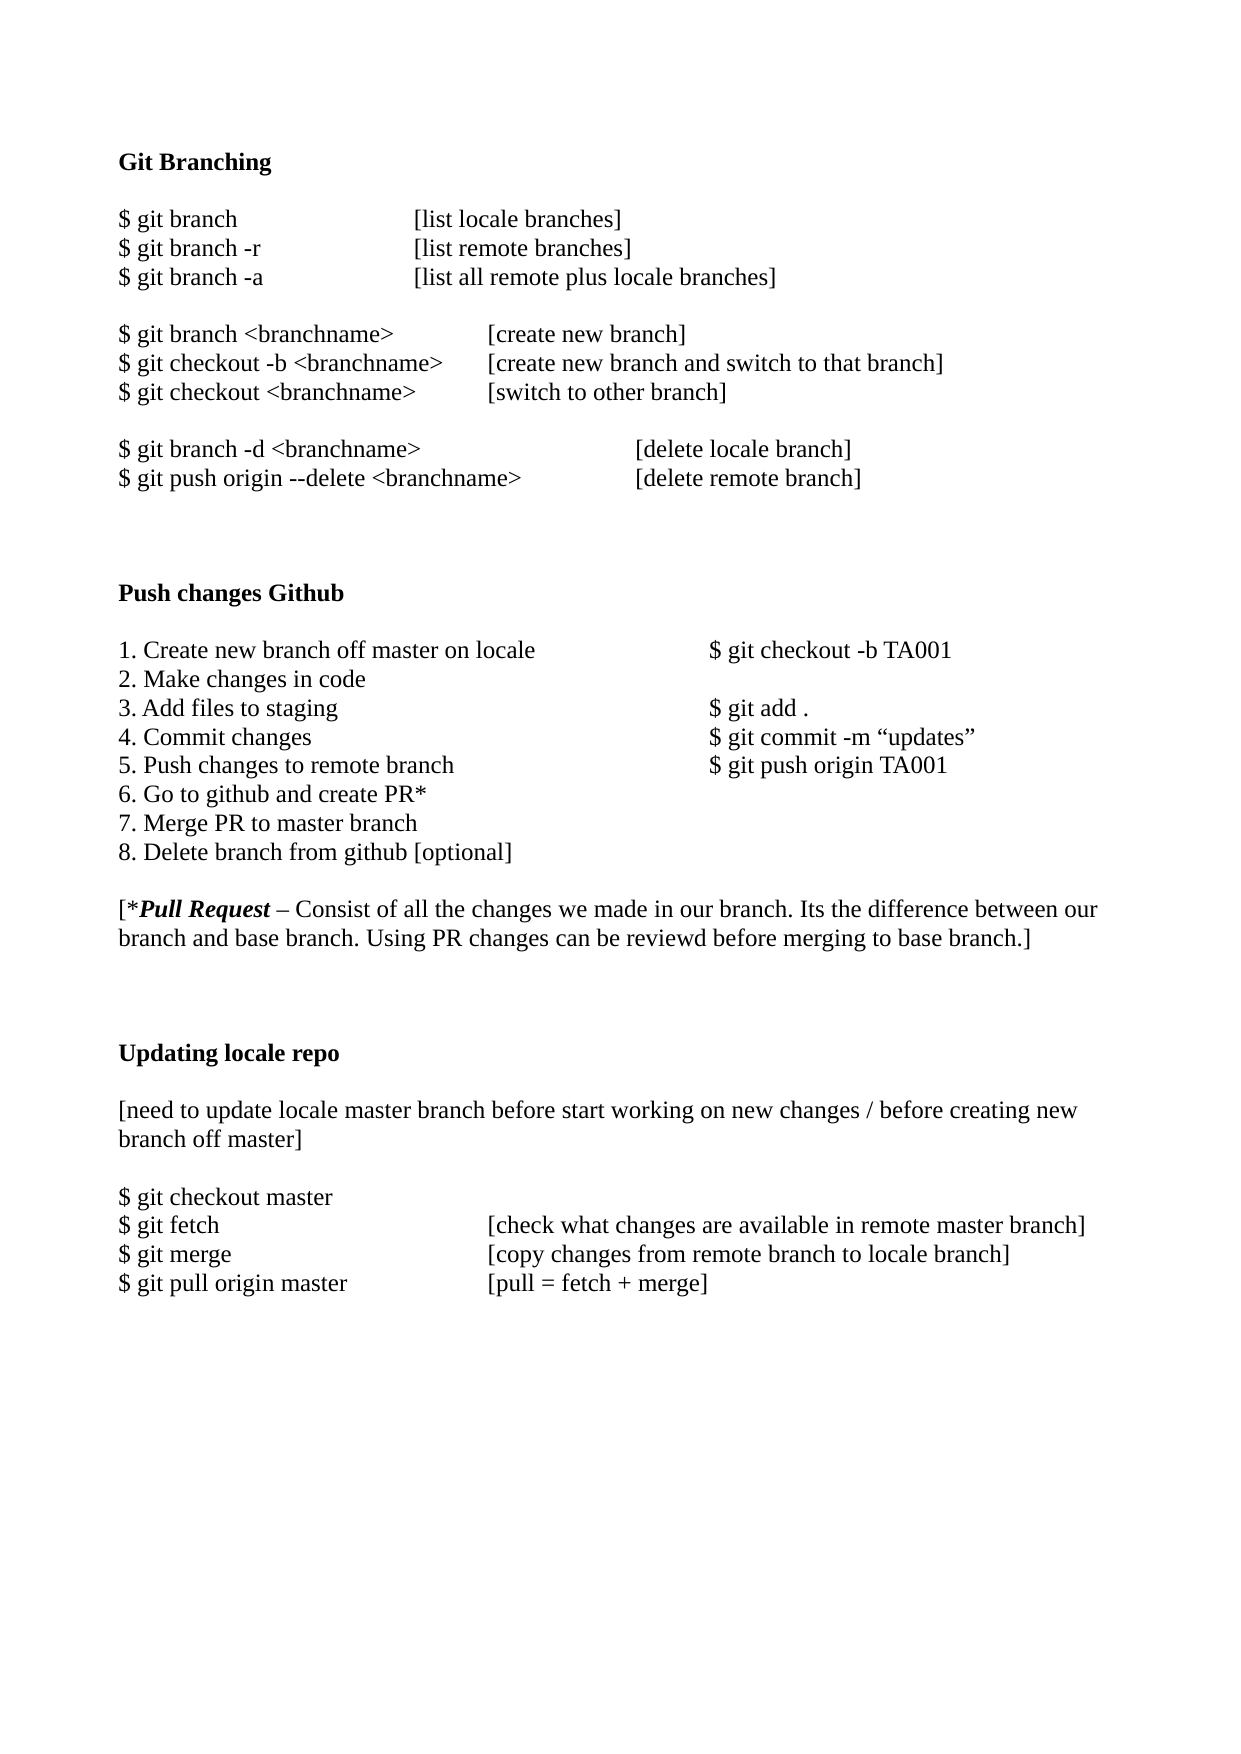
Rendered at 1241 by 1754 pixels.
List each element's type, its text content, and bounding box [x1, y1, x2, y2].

text $ git branch -r [list remote branches] [118, 233, 1122, 262]
text 8. Delete branch from github [optional] [118, 837, 1122, 866]
text $ git checkout -b <branchname> [create new branch and switch to that branch] [118, 348, 1122, 377]
text $ git checkout <branchname> [switch to other branch] [118, 377, 1122, 406]
text [need to update locale master branch before start working on new changes / before creating new branch off master] [118, 1096, 1122, 1153]
text $ git branch <branchname> [create new branch] [118, 319, 1122, 348]
text 7. Merge PR to master branch [118, 808, 1122, 837]
text $ git push origin --delete <branchname> [delete remote branch] [118, 463, 1122, 492]
text 1. Create new branch off master on locale $ git checkout -b TA001 [118, 636, 1122, 664]
text Updating locale repo [118, 1038, 1122, 1067]
text $ git pull origin master [pull = fetch + merge] [118, 1268, 1122, 1297]
text $ git fetch [check what changes are available in remote master branch] [118, 1211, 1122, 1239]
text 6. Go to github and create PR* [118, 779, 1122, 808]
text $ git checkout master [118, 1182, 1122, 1211]
text $ git branch -d <branchname> [delete locale branch] [118, 434, 1122, 463]
text 2. Make changes in code [118, 664, 1122, 693]
text 4. Commit changes $ git commit -m “updates” [118, 722, 1122, 751]
text $ git merge [copy changes from remote branch to locale branch] [118, 1239, 1122, 1268]
text Git Branching [118, 147, 1122, 176]
text $ git branch -a [list all remote plus locale branches] [118, 262, 1122, 291]
text [*Pull Request – Consist of all the changes we made in our branch. Its the difference between our branch and base branch. Using PR changes can be reviewd before merging to base branch.] [118, 894, 1122, 952]
text 3. Add files to staging $ git add . [118, 693, 1122, 722]
text Push changes Github [118, 578, 1122, 607]
text 5. Push changes to remote branch $ git push origin TA001 [118, 751, 1122, 779]
text $ git branch [list locale branches] [118, 204, 1122, 233]
